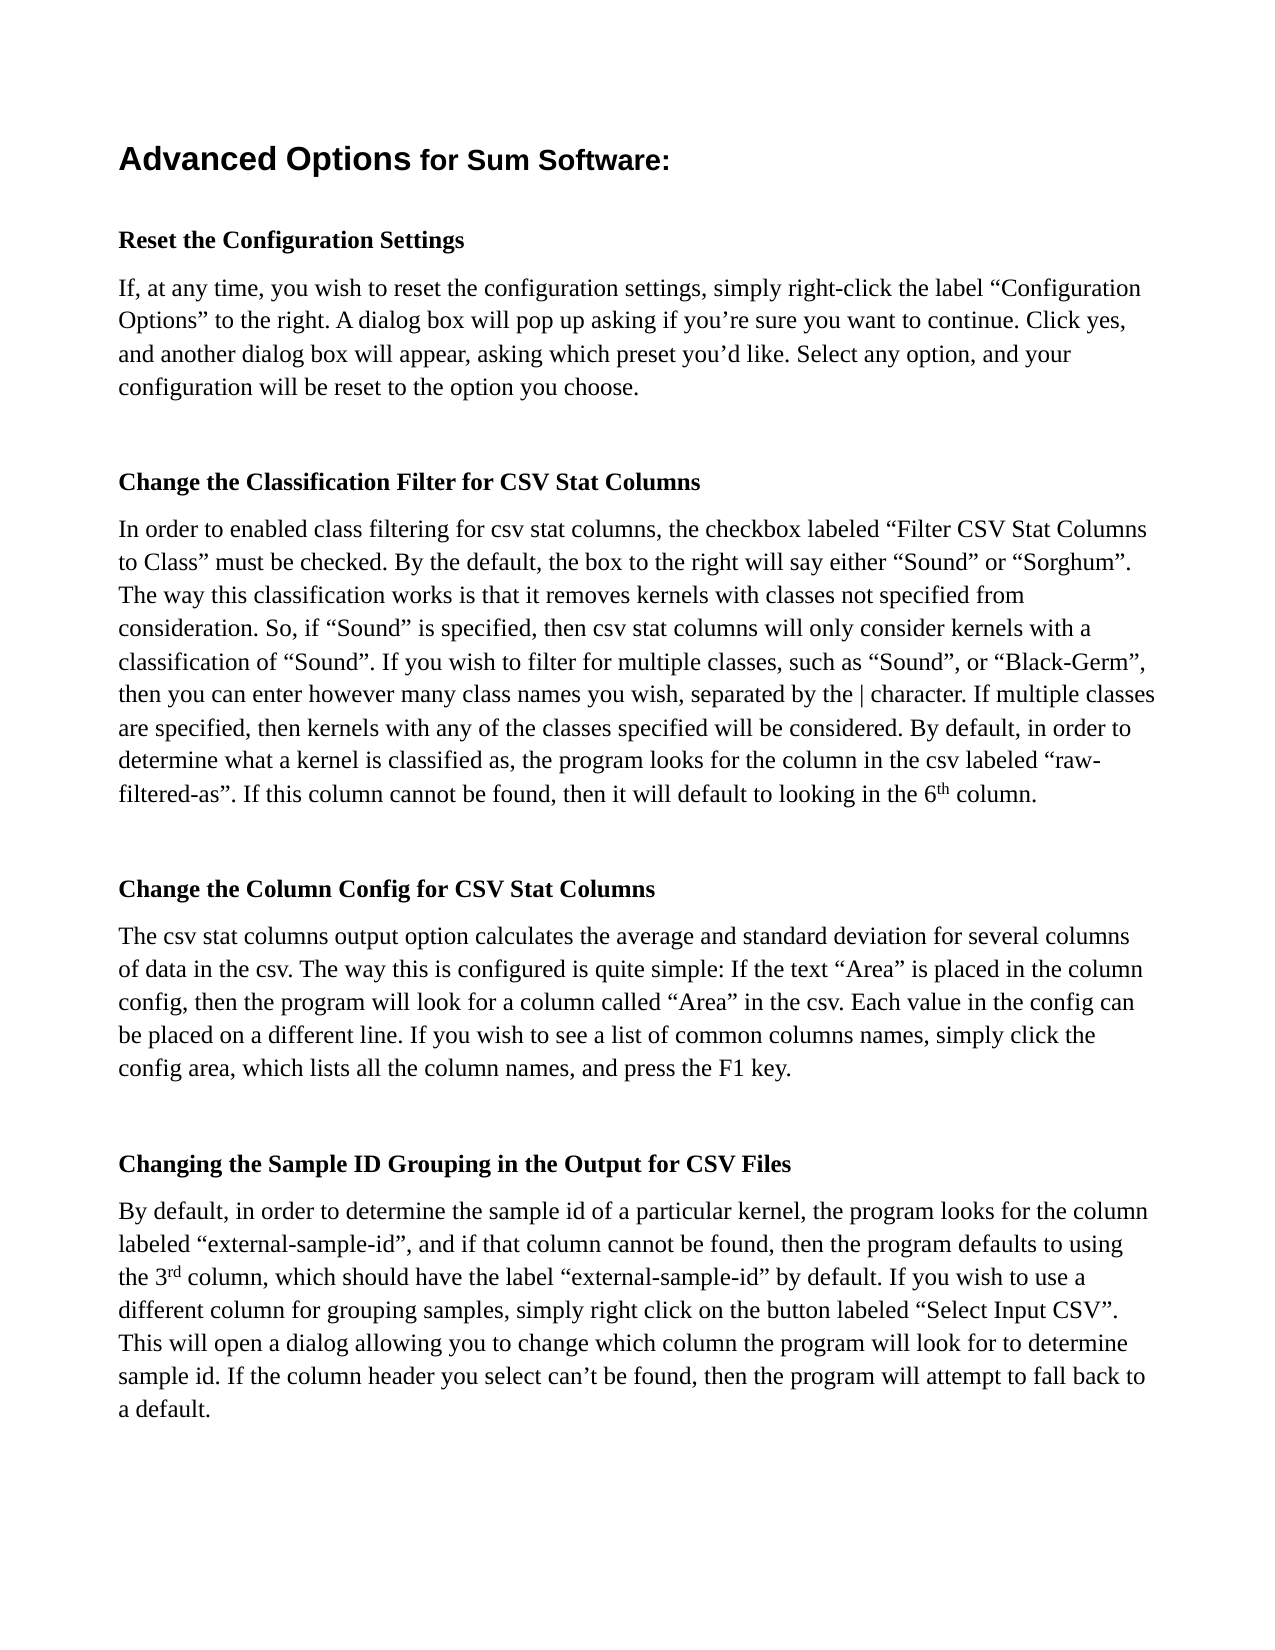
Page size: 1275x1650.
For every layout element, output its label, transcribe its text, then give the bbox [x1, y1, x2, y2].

text In order to enabled class filtering for csv stat columns, the checkbox labeled “Filter CSV Stat Columns to Class” must be checked. By the default, the box to the right will say either “Sound” or “Sorghum”. The way this classification works is that it removes kernels with classes not specified from consideration. So, if “Sound” is specified, then csv stat columns will only consider kernels with a classification of “Sound”. If you wish to filter for multiple classes, such as “Sound”, or “Black-Germ”, then you can enter however many class names you wish, separated by the | character. If multiple classes are specified, then kernels with any of the classes specified will be considered. By default, in order to determine what a kernel is classified as, the program looks for the column in the csv labeled “raw-filtered-as”. If this column cannot be found, then it will default to looking in the 6th column. [118, 514, 1157, 807]
text The csv stat columns output option calculates the average and standard deviation for several columns of data in the csv. The way this is configured is quite simple: If the text “Area” is placed in the column config, then the program will look for a column called “Area” in the csv. Each value in the config can be placed on a different line. If you wish to see a list of common columns names, simply click the config area, which lists all the column names, and press the F1 key. [118, 921, 1157, 1082]
text If, at any time, you wish to reset the configuration settings, simply right-click the label “Configuration Options” to the right. A dialog box will pop up asking if you’re sure you want to continue. Click yes, and another dialog box will appear, asking which preset you’d like. Select any option, and your configuration will be reset to the option you choose. [118, 273, 1157, 400]
subtitle Advanced Options for Sum Software: [118, 139, 1157, 177]
text Changing the Sample ID Grouping in the Output for CSV Files [118, 1149, 1157, 1177]
text Reset the Configuration Settings [118, 225, 1157, 254]
text Change the Classification Filter for CSV Stat Columns [118, 467, 1157, 496]
text Change the Column Config for CSV Stat Columns [118, 874, 1157, 903]
text By default, in order to determine the sample id of a particular kernel, the program looks for the column labeled “external-sample-id”, and if that column cannot be found, then the program defaults to using the 3rd column, which should have the label “external-sample-id” by default. If you wish to use a different column for grouping samples, simply right click on the button labeled “Select Input CSV”. This will open a dialog allowing you to change which column the program will look for to determine sample id. If the column header you select can’t be found, then the program will attempt to fall back to a default. [118, 1196, 1157, 1423]
